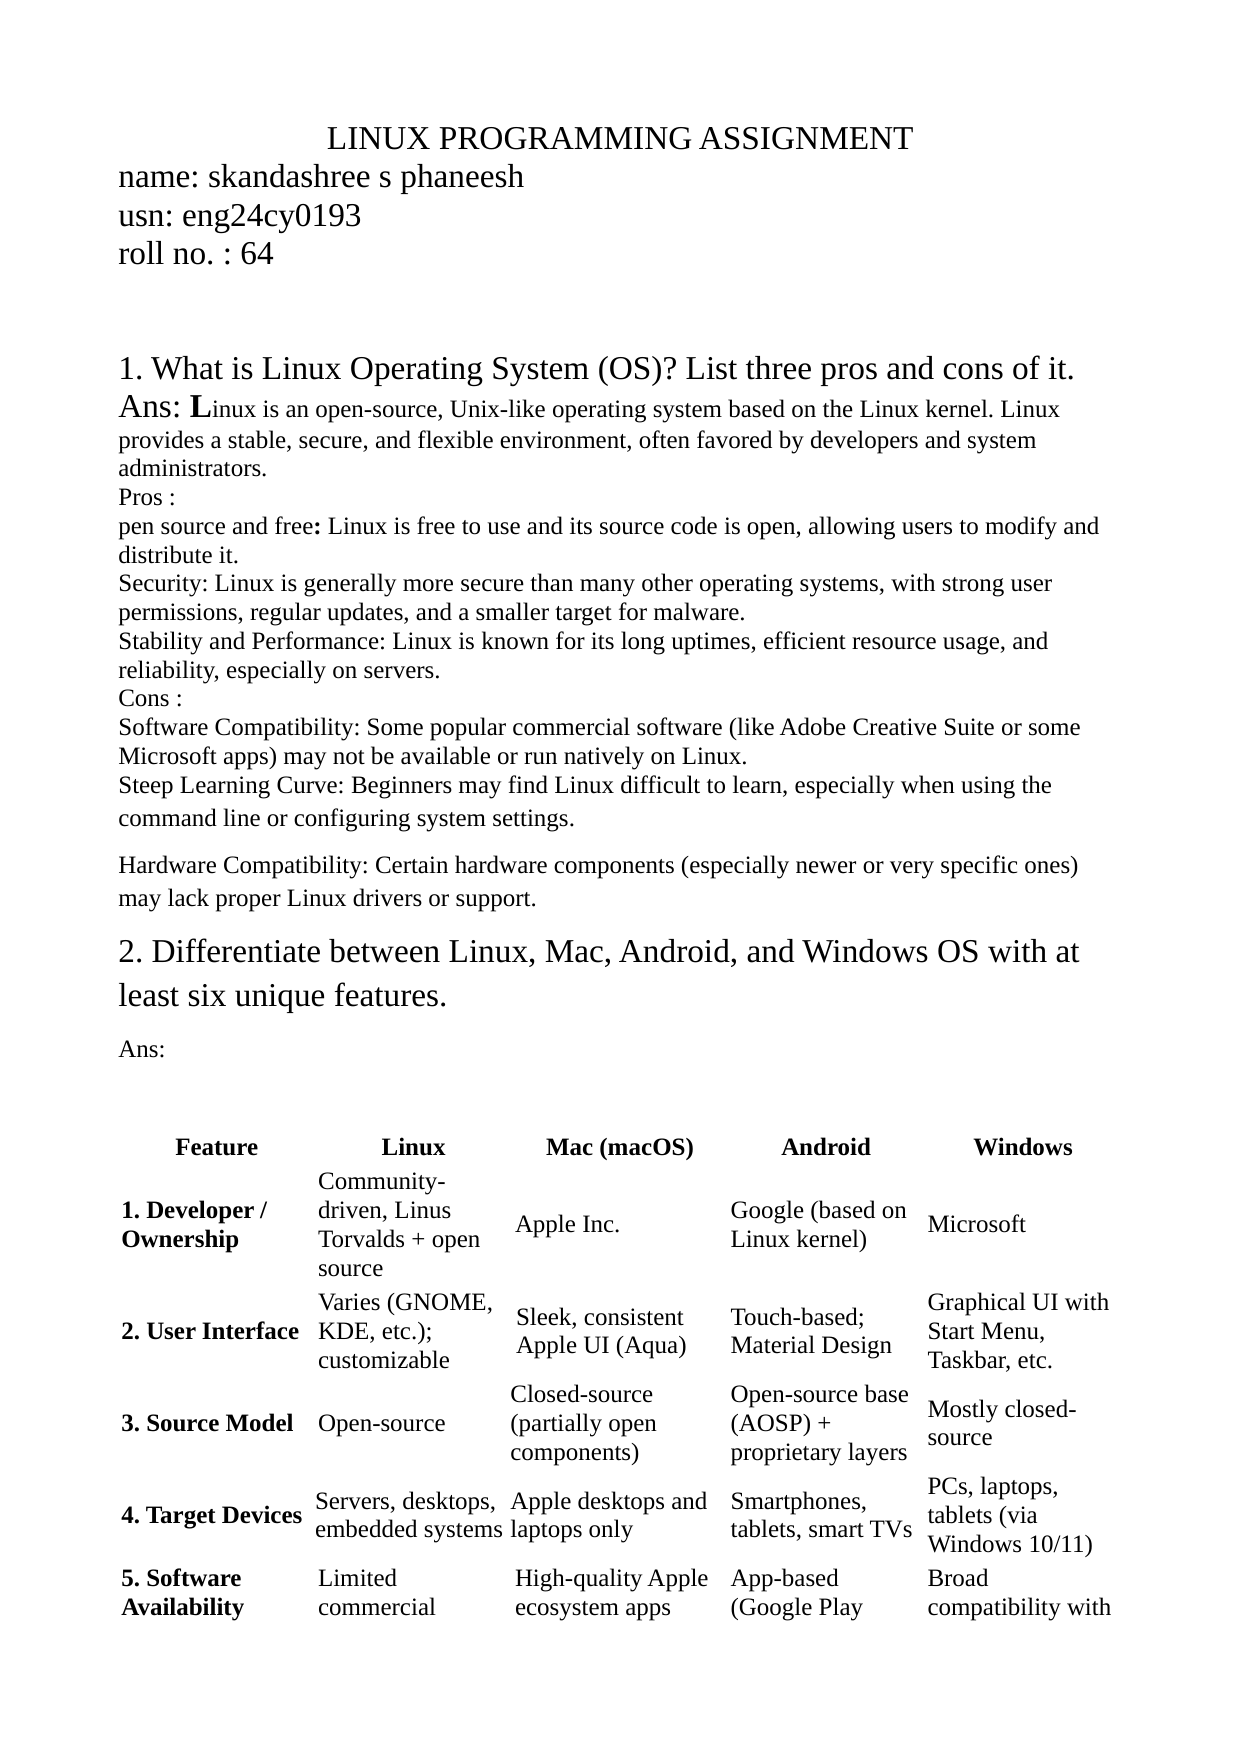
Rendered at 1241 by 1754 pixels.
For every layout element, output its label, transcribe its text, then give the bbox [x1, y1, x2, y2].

table_header Apple Inc. [512, 1164, 727, 1284]
table_header Limited commercial [315, 1561, 512, 1624]
table_header Sleek, consistent Apple UI (Aqua) [513, 1284, 727, 1376]
text LINUX PROGRAMMING ASSIGNMENT [118, 118, 1122, 156]
text 1. What is Linux Operating System (OS)? List three pros and cons of it. [118, 348, 1122, 386]
table_header Mac (macOS) [512, 1129, 727, 1163]
table_header Touch-based; Material Design [728, 1284, 924, 1376]
text 2. Differentiate between Linux, Mac, Android, and Windows OS with at least six unique features. [118, 931, 1122, 1013]
text roll no. : 64 [118, 233, 1122, 271]
text Hardware Compatibility: Certain hardware components (especially newer or very specific ones) may lack proper Linux drivers or support. [118, 850, 1122, 912]
table_header Android [728, 1129, 924, 1163]
table_header App-based (Google Play [728, 1561, 924, 1624]
text usn: eng24cy0193 [118, 195, 1122, 233]
table_header High-quality Apple ecosystem apps [512, 1561, 727, 1624]
text Pros : [118, 482, 1122, 511]
text Cons : [118, 683, 1122, 712]
table_header Apple desktops and laptops only [507, 1469, 727, 1561]
table_header 1. Developer / Ownership [118, 1164, 315, 1284]
table_header 2. User Interface [118, 1284, 315, 1376]
table_header Linux [315, 1129, 512, 1163]
text name: skandashree s phaneesh [118, 156, 1122, 195]
table_header 4. Target Devices [118, 1469, 312, 1561]
table_header Mostly closed-source [924, 1376, 1123, 1468]
table_header Windows [924, 1129, 1121, 1163]
table_header Open-source [315, 1376, 507, 1468]
table_header Servers, desktops, embedded systems [312, 1469, 507, 1561]
table_header Broad compatibility with [924, 1561, 1123, 1624]
text Stability and Performance: Linux is known for its long uptimes, efficient resource usage, and reliability, especially on servers. [118, 626, 1122, 683]
table_header Feature [118, 1129, 315, 1163]
text Steep Learning Curve: Beginners may find Linux difficult to learn, especially when using the command line or configuring system settings. [118, 770, 1122, 832]
table_header Microsoft [924, 1164, 1123, 1284]
table_header Open-source base (AOSP) + proprietary layers [728, 1376, 924, 1468]
table_header PCs, laptops, tablets (via Windows 10/11) [924, 1469, 1123, 1561]
table_header Graphical UI with Start Menu, Taskbar, etc. [924, 1284, 1123, 1376]
table_header Smartphones, tablets, smart TVs [728, 1469, 924, 1561]
table_header Varies (GNOME, KDE, etc.); customizable [315, 1284, 513, 1376]
table_header Community-driven, Linus Torvalds + open source [315, 1164, 512, 1284]
text pen source and free: Linux is free to use and its source code is open, allowing users to modify and distribute it. [118, 511, 1122, 568]
text Security: Linux is generally more secure than many other operating systems, with strong user permissions, regular updates, and a smaller target for malware. [118, 568, 1122, 626]
table_header 5. Software Availability [118, 1561, 315, 1624]
table_header Closed-source (partially open components) [507, 1376, 727, 1468]
text Software Compatibility: Some popular commercial software (like Adobe Creative Suite or some Microsoft apps) may not be available or run natively on Linux. [118, 712, 1122, 770]
text Ans: Linux is an open-source, Unix-like operating system based on the Linux kernel. Linux provides a stable, secure, and flexible environment, often favored by developers and system administrators. [118, 386, 1122, 482]
table_header 3. Source Model [118, 1376, 315, 1468]
table_header Google (based on Linux kernel) [728, 1164, 924, 1284]
text Ans: [118, 1034, 1122, 1062]
